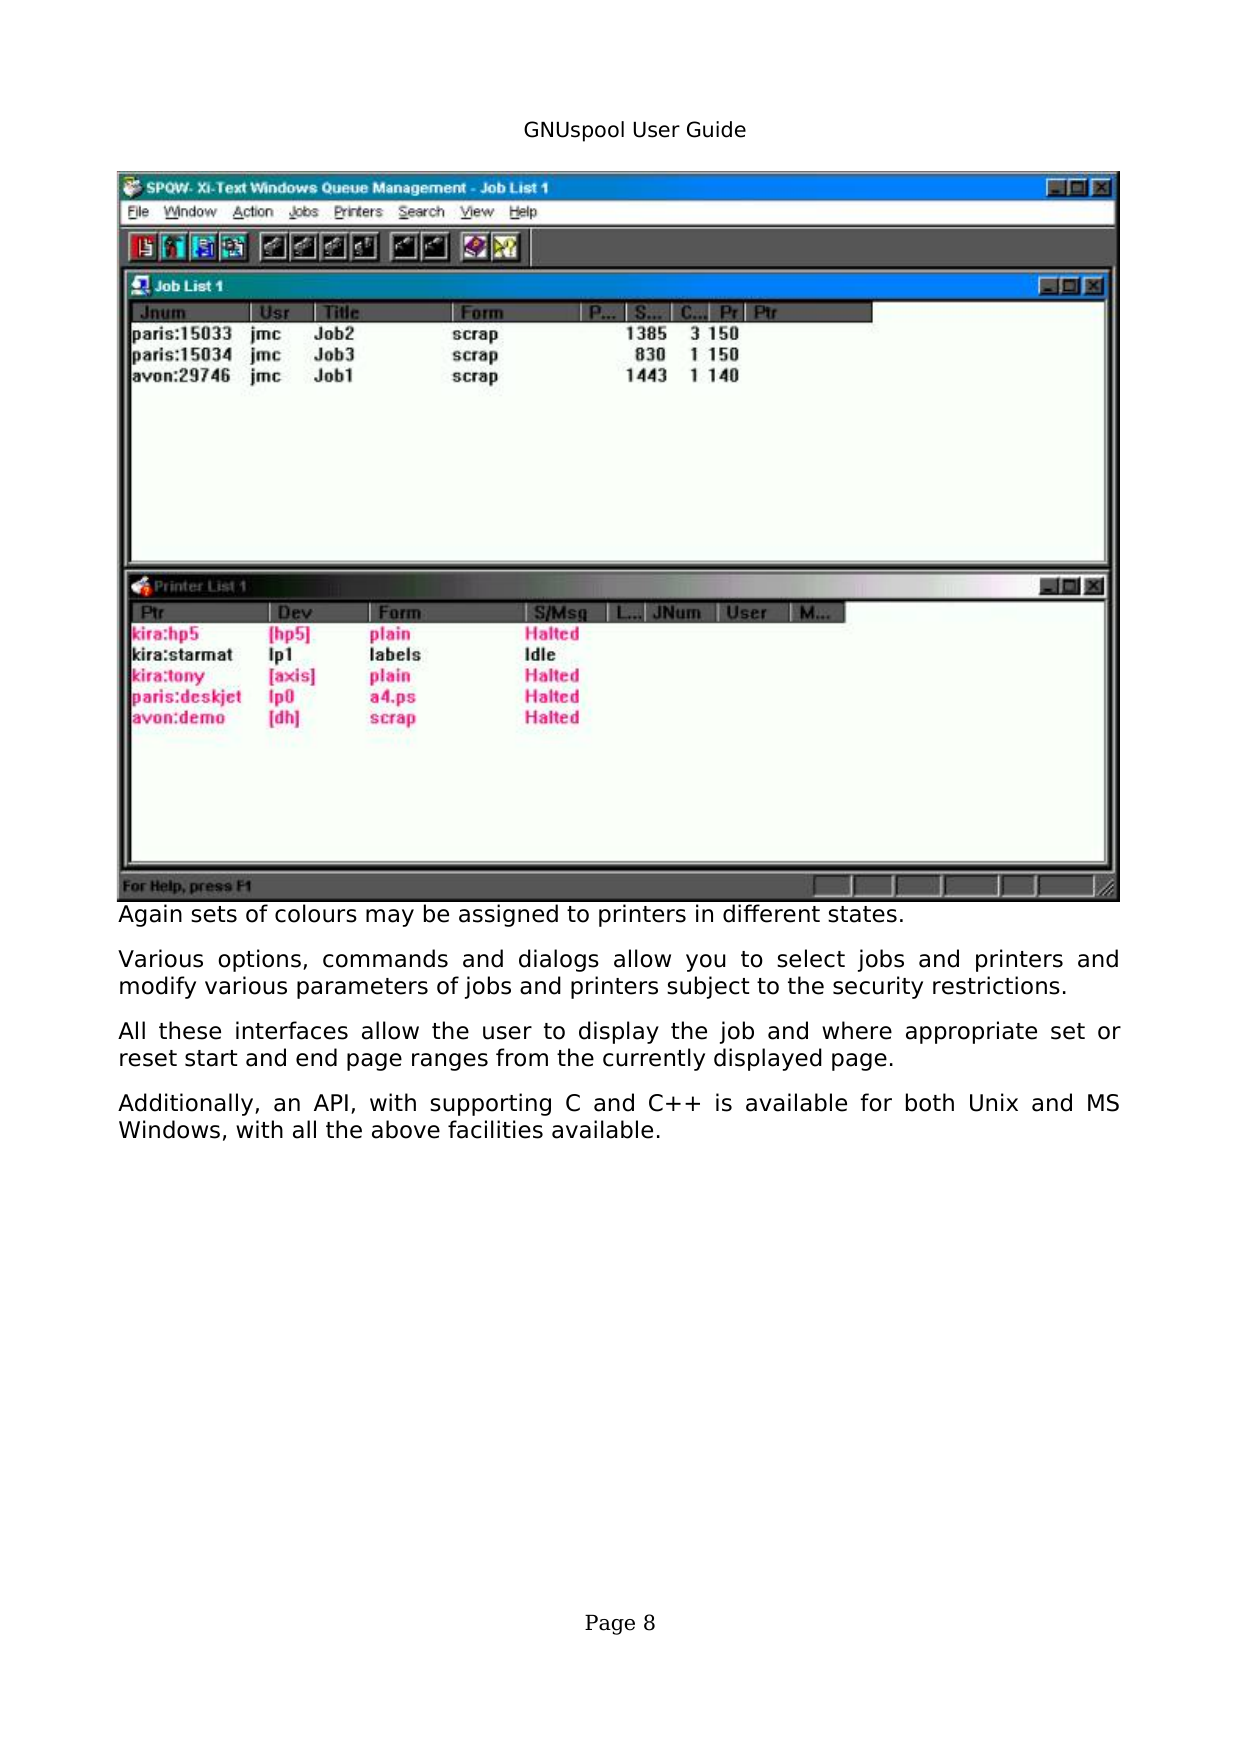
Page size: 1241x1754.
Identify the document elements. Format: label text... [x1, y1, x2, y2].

text Again sets of colours may be assigned to printers in different states. [118, 172, 1122, 928]
text Various options, commands and dialogs allow you to select jobs and printers and modify various parameters of jobs and printers subject to the security restrictions. [118, 947, 1122, 1000]
picture [116, 171, 1120, 902]
text All these interfaces allow the user to display the job and where appropriate set or reset start and end page ranges from the currently displayed page. [118, 1018, 1122, 1072]
text Additionally, an API, with supporting C and C++ is available for both Unix and MS Windows, with all the above facilities available. [118, 1090, 1122, 1144]
